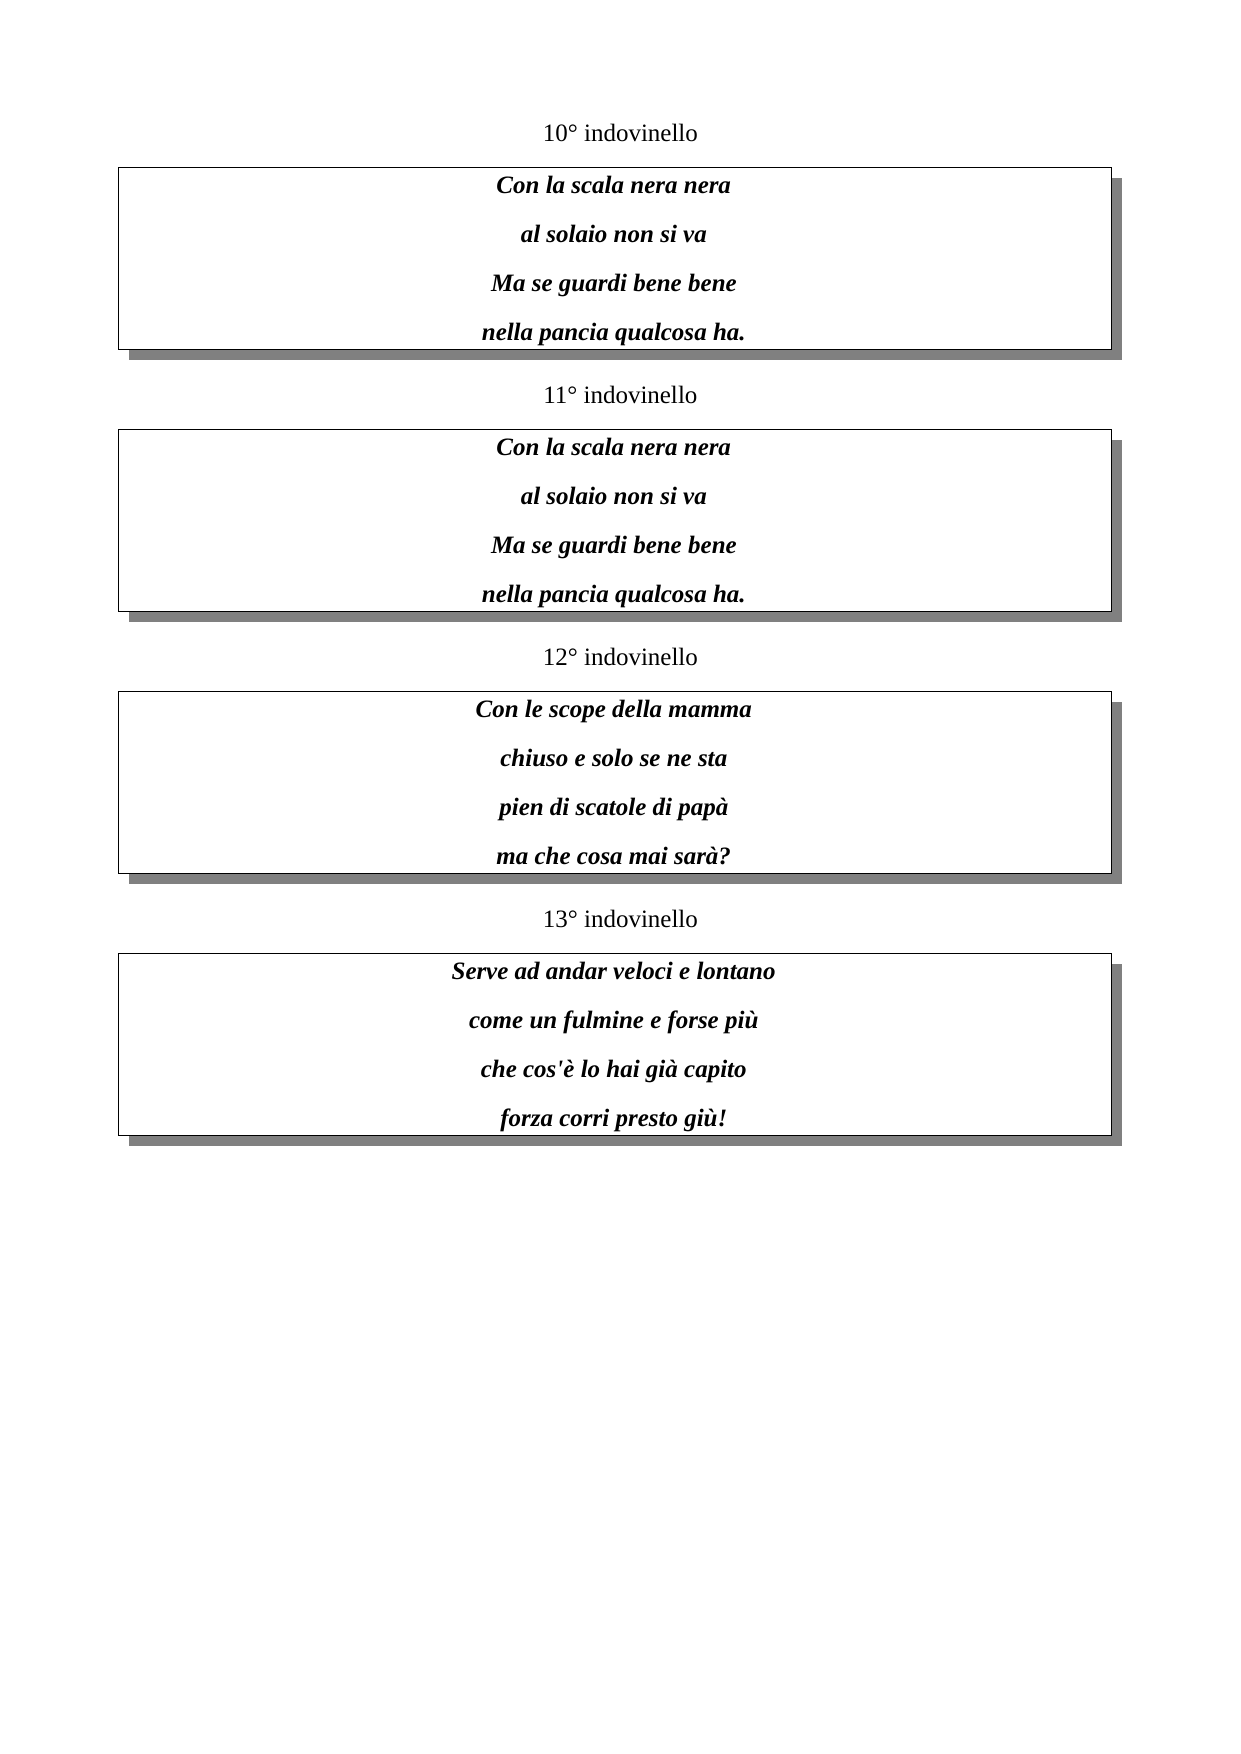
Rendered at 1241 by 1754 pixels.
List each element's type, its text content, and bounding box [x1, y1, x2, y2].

text nella pancia qualcosa ha. [119, 314, 1111, 349]
text come un fulmine e forse più [119, 1002, 1111, 1034]
text Con le scope della mamma [119, 692, 1111, 723]
text Con la scala nera nera [119, 430, 1111, 461]
text Ma se guardi bene bene [119, 527, 1111, 559]
text 13° indovinello [118, 904, 1122, 933]
text al solaio non si va [119, 216, 1111, 248]
text pien di scatole di papà [119, 789, 1111, 821]
text 11° indovinello [118, 380, 1122, 409]
text nella pancia qualcosa ha. [119, 576, 1111, 611]
text al solaio non si va [119, 478, 1111, 510]
text Con la scala nera nera [119, 168, 1111, 199]
text Serve ad andar veloci e lontano [119, 954, 1111, 985]
text forza corri presto giù! [119, 1100, 1111, 1135]
text 12° indovinello [118, 642, 1122, 671]
text che cos'è lo hai già capito [119, 1051, 1111, 1083]
text Ma se guardi bene bene [119, 265, 1111, 297]
text 10° indovinello [118, 118, 1122, 147]
text chiuso e solo se ne sta [119, 740, 1111, 772]
text ma che cosa mai sarà? [119, 838, 1111, 873]
